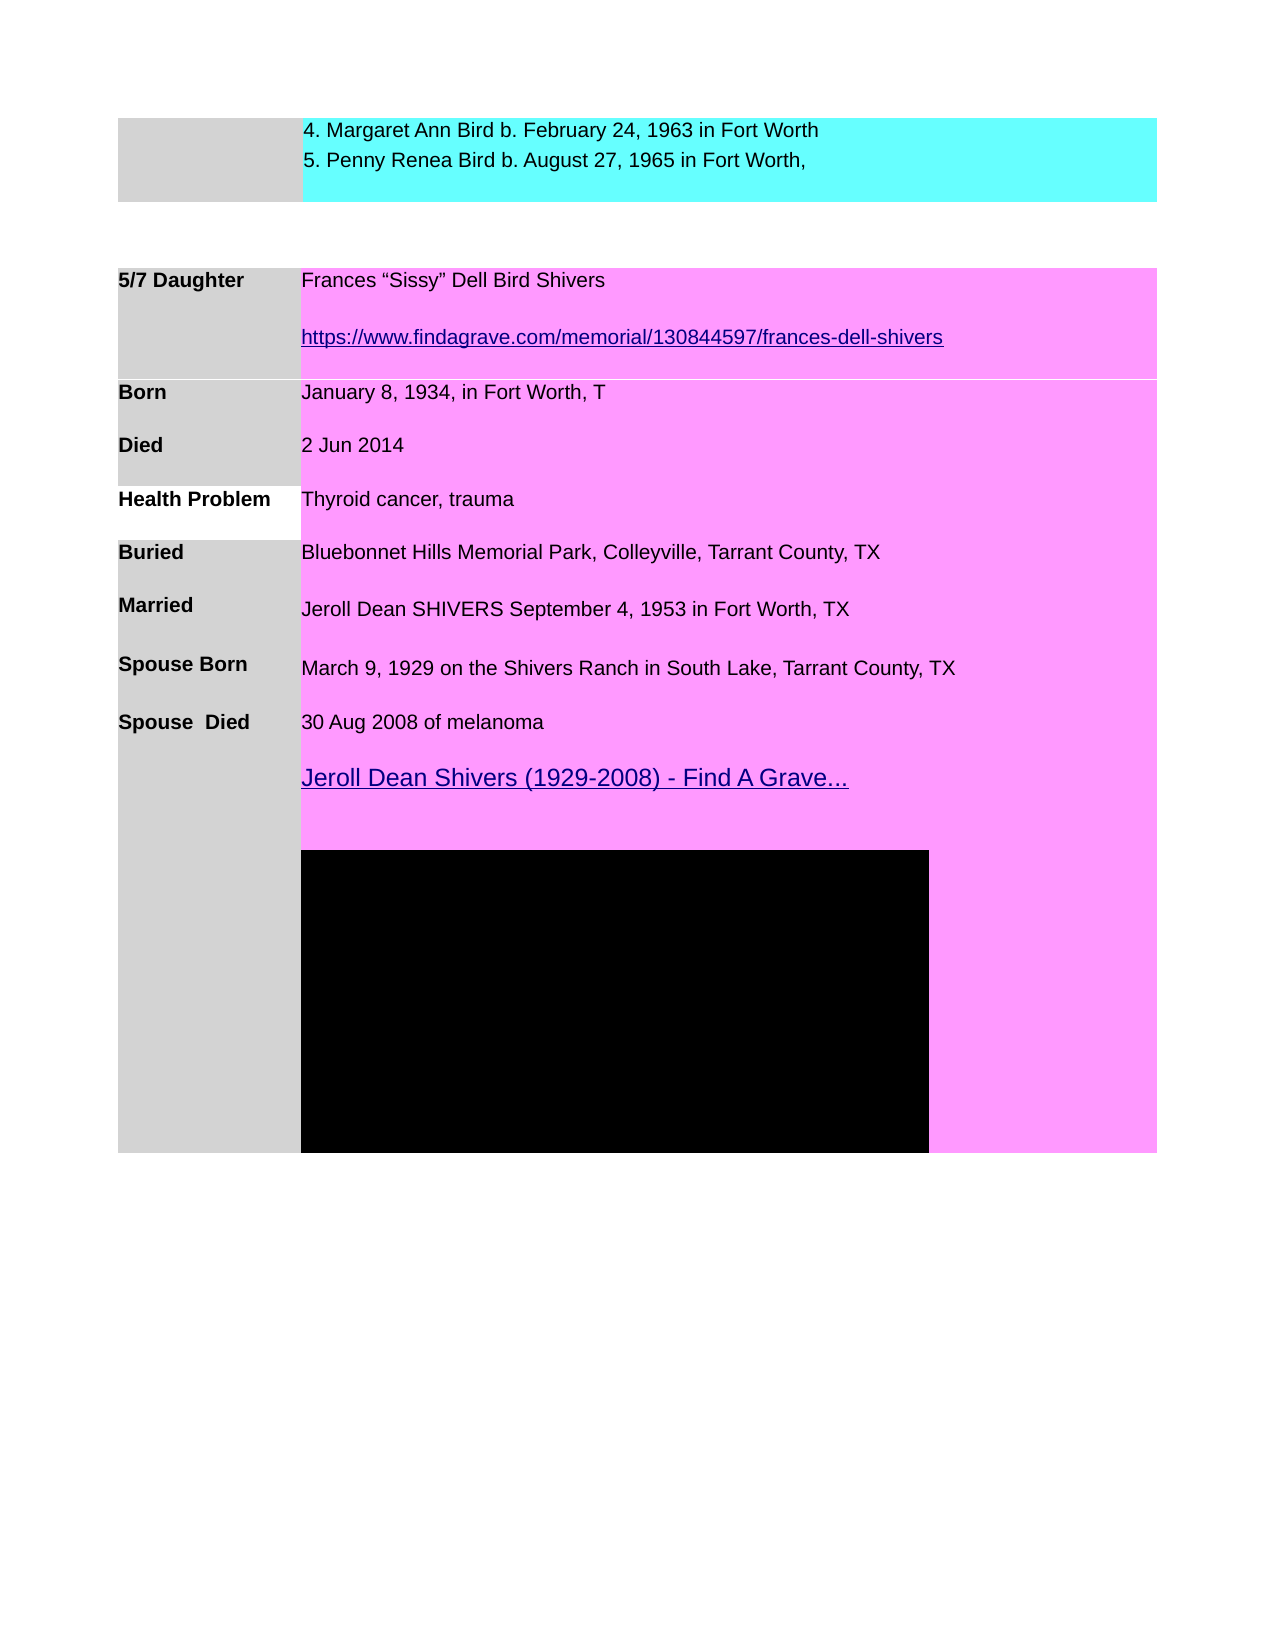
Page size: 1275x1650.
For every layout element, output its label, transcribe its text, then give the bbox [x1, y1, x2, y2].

table_cell Married [118, 593, 301, 651]
table_cell 2 Jun 2014 [301, 433, 1157, 486]
table_cell Bluebonnet Hills Memorial Park, Colleyville, Tarrant County, TX [301, 540, 1157, 593]
table_cell 4. Margaret Ann Bird b. February 24, 1963 in Fort Worth 5. Penny Renea Bird b. August 27, 1965 in Fort Worth, [303, 118, 1157, 202]
table_header 5/7 Daughter [118, 268, 301, 379]
table_cell Spouse Died [118, 710, 301, 1153]
table_header [301, 850, 929, 1153]
table_cell March 9, 1929 on the Shivers Ranch in South Lake, Tarrant County, TX [301, 651, 1157, 710]
table_header Frances “Sissy” Dell Bird Shivers https://www.findagrave.com/memorial/130844597/frances-dell-shivers [301, 268, 1157, 379]
table_cell Buried [118, 540, 301, 593]
table_cell Thyroid cancer, trauma [301, 486, 1157, 540]
table_cell Health Problem [118, 486, 301, 540]
table_cell 30 Aug 2008 of melanoma Jeroll Dean Shivers (1929-2008) - Find A Grave... [301, 710, 1157, 1153]
table_cell Born [118, 380, 301, 433]
table_cell Spouse Born [118, 651, 301, 710]
table_cell [118, 118, 303, 202]
table_cell Jeroll Dean SHIVERS September 4, 1953 in Fort Worth, TX [301, 593, 1157, 651]
table_cell January 8, 1934, in Fort Worth, T [301, 380, 1157, 433]
table_cell Died [118, 433, 301, 486]
